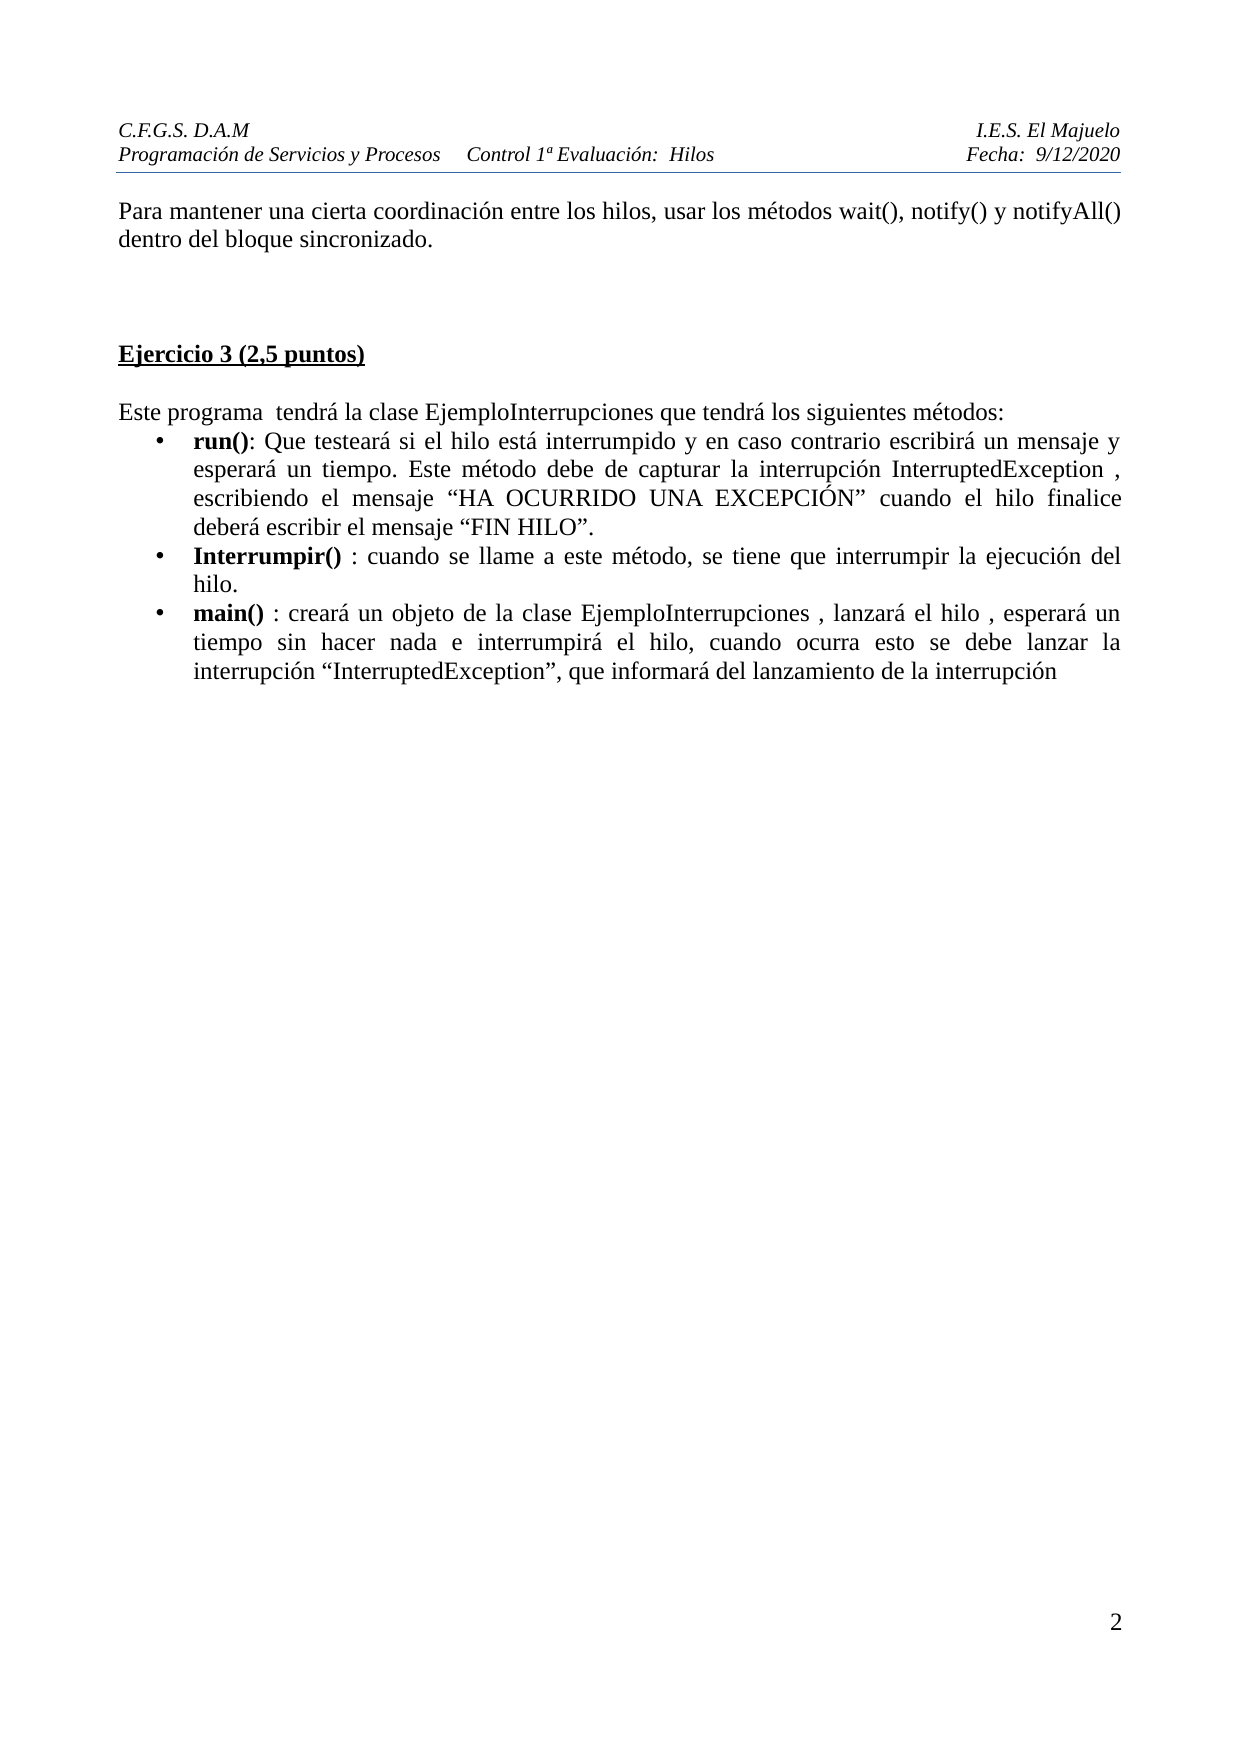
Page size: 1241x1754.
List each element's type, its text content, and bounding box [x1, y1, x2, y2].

list main() : creará un objeto de la clase EjemploInterrupciones , lanzará el hilo , esperará un tiempo sin hacer nada e interrumpirá el hilo, cuando ocurra esto se debe lanzar la interrupción “InterruptedException”, que informará del lanzamiento de la interrupción [156, 598, 1122, 684]
text Para mantener una cierta coordinación entre los hilos, usar los métodos wait(), notify() y notifyAll() dentro del bloque sincronizado. [118, 196, 1122, 253]
text Ejercicio 3 (2,5 puntos) [118, 339, 1122, 368]
list run(): Que testeará si el hilo está interrumpido y en caso contrario escribirá un mensaje y esperará un tiempo. Este método debe de capturar la interrupción InterruptedException , escribiendo el mensaje “HA OCURRIDO UNA EXCEPCIÓN” cuando el hilo finalice deberá escribir el mensaje “FIN HILO”. [156, 426, 1122, 541]
text Este programa tendrá la clase EjemploInterrupciones que tendrá los siguientes métodos: [118, 397, 1122, 426]
list Interrumpir() : cuando se llame a este método, se tiene que interrumpir la ejecución del hilo. [156, 541, 1122, 598]
